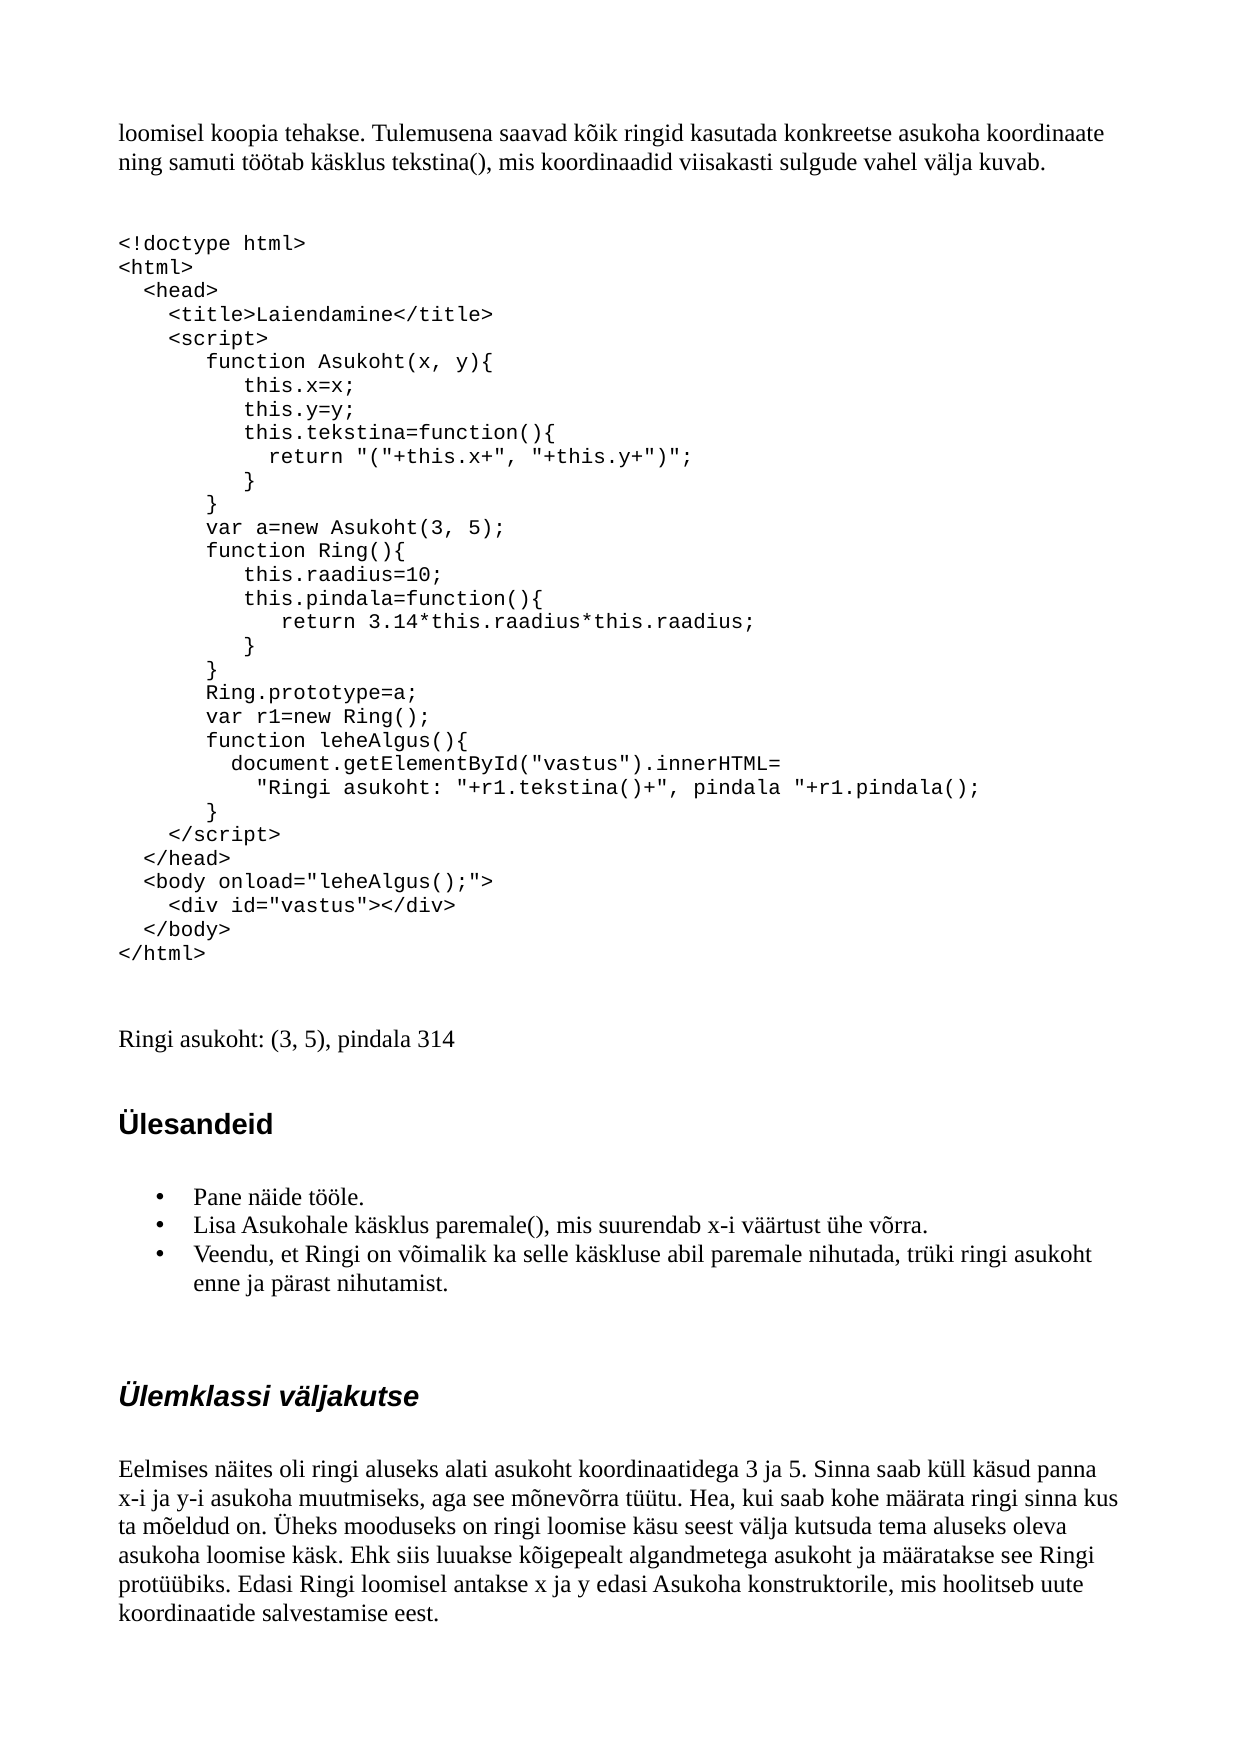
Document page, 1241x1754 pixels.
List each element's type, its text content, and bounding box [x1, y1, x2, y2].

text Ring.prototype=a; [118, 682, 1122, 706]
text this.y=y; [118, 399, 1122, 422]
text } [118, 469, 1122, 493]
text return 3.14*this.raadius*this.raadius; [118, 611, 1122, 635]
text <!doctype html> [118, 233, 1122, 257]
text this.pindala=function(){ [118, 588, 1122, 611]
text } [118, 493, 1122, 517]
text Ringi asukoht: (3, 5), pindala 314 [118, 1024, 1122, 1053]
text <title>Laiendamine</title> [118, 304, 1122, 328]
text Eelmises näites oli ringi aluseks alati asukoht koordinaatidega 3 ja 5. Sinna saab küll käsud panna x-i ja y-i asukoha muutmiseks, aga see mõnevõrra tüütu. Hea, kui saab kohe määrata ringi sinna kus ta mõeldud on. Üheks mooduseks on ringi loomise käsu seest välja kutsuda tema aluseks oleva asukoha loomise käsk. Ehk siis luuakse kõigepealt algandmetega asukoht ja määratakse see Ringi protüübiks. Edasi Ringi loomisel antakse x ja y edasi Asukoha konstruktorile, mis hoolitseb uute koordinaatide salvestamise eest. [118, 1454, 1122, 1626]
subtitle Ülesandeid [118, 1107, 1122, 1140]
text } [118, 659, 1122, 682]
text } [118, 635, 1122, 659]
text } [118, 801, 1122, 824]
text var a=new Asukoht(3, 5); [118, 517, 1122, 541]
text function Ring(){ [118, 541, 1122, 564]
text <head> [118, 280, 1122, 304]
text this.raadius=10; [118, 564, 1122, 588]
text this.x=x; [118, 375, 1122, 399]
list Pane näide tööle. [156, 1182, 1122, 1210]
text return "("+this.x+", "+this.y+")"; [118, 446, 1122, 469]
list Veendu, et Ringi on võimalik ka selle käskluse abil paremale nihutada, trüki ringi asukoht enne ja pärast nihutamist. [156, 1239, 1122, 1297]
text </html> [118, 942, 1122, 966]
text var r1=new Ring(); [118, 706, 1122, 730]
text function Asukoht(x, y){ [118, 351, 1122, 375]
text <div id="vastus"></div> [118, 895, 1122, 919]
text "Ringi asukoht: "+r1.tekstina()+", pindala "+r1.pindala(); [118, 777, 1122, 801]
text <html> [118, 257, 1122, 280]
text document.getElementById("vastus").innerHTML= [118, 753, 1122, 777]
text this.tekstina=function(){ [118, 422, 1122, 446]
subtitle Ülemklassi väljakutse [118, 1379, 1122, 1413]
text function leheAlgus(){ [118, 730, 1122, 753]
list Lisa Asukohale käsklus paremale(), mis suurendab x-i väärtust ühe võrra. [156, 1210, 1122, 1239]
text </body> [118, 919, 1122, 942]
text loomisel koopia tehakse. Tulemusena saavad kõik ringid kasutada konkreetse asukoha koordinaate ning samuti töötab käsklus tekstina(), mis koordinaadid viisakasti sulgude vahel välja kuvab. [118, 118, 1122, 176]
text </script> [118, 824, 1122, 848]
text </head> [118, 848, 1122, 872]
text <body onload="leheAlgus();"> [118, 872, 1122, 895]
text <script> [118, 328, 1122, 351]
